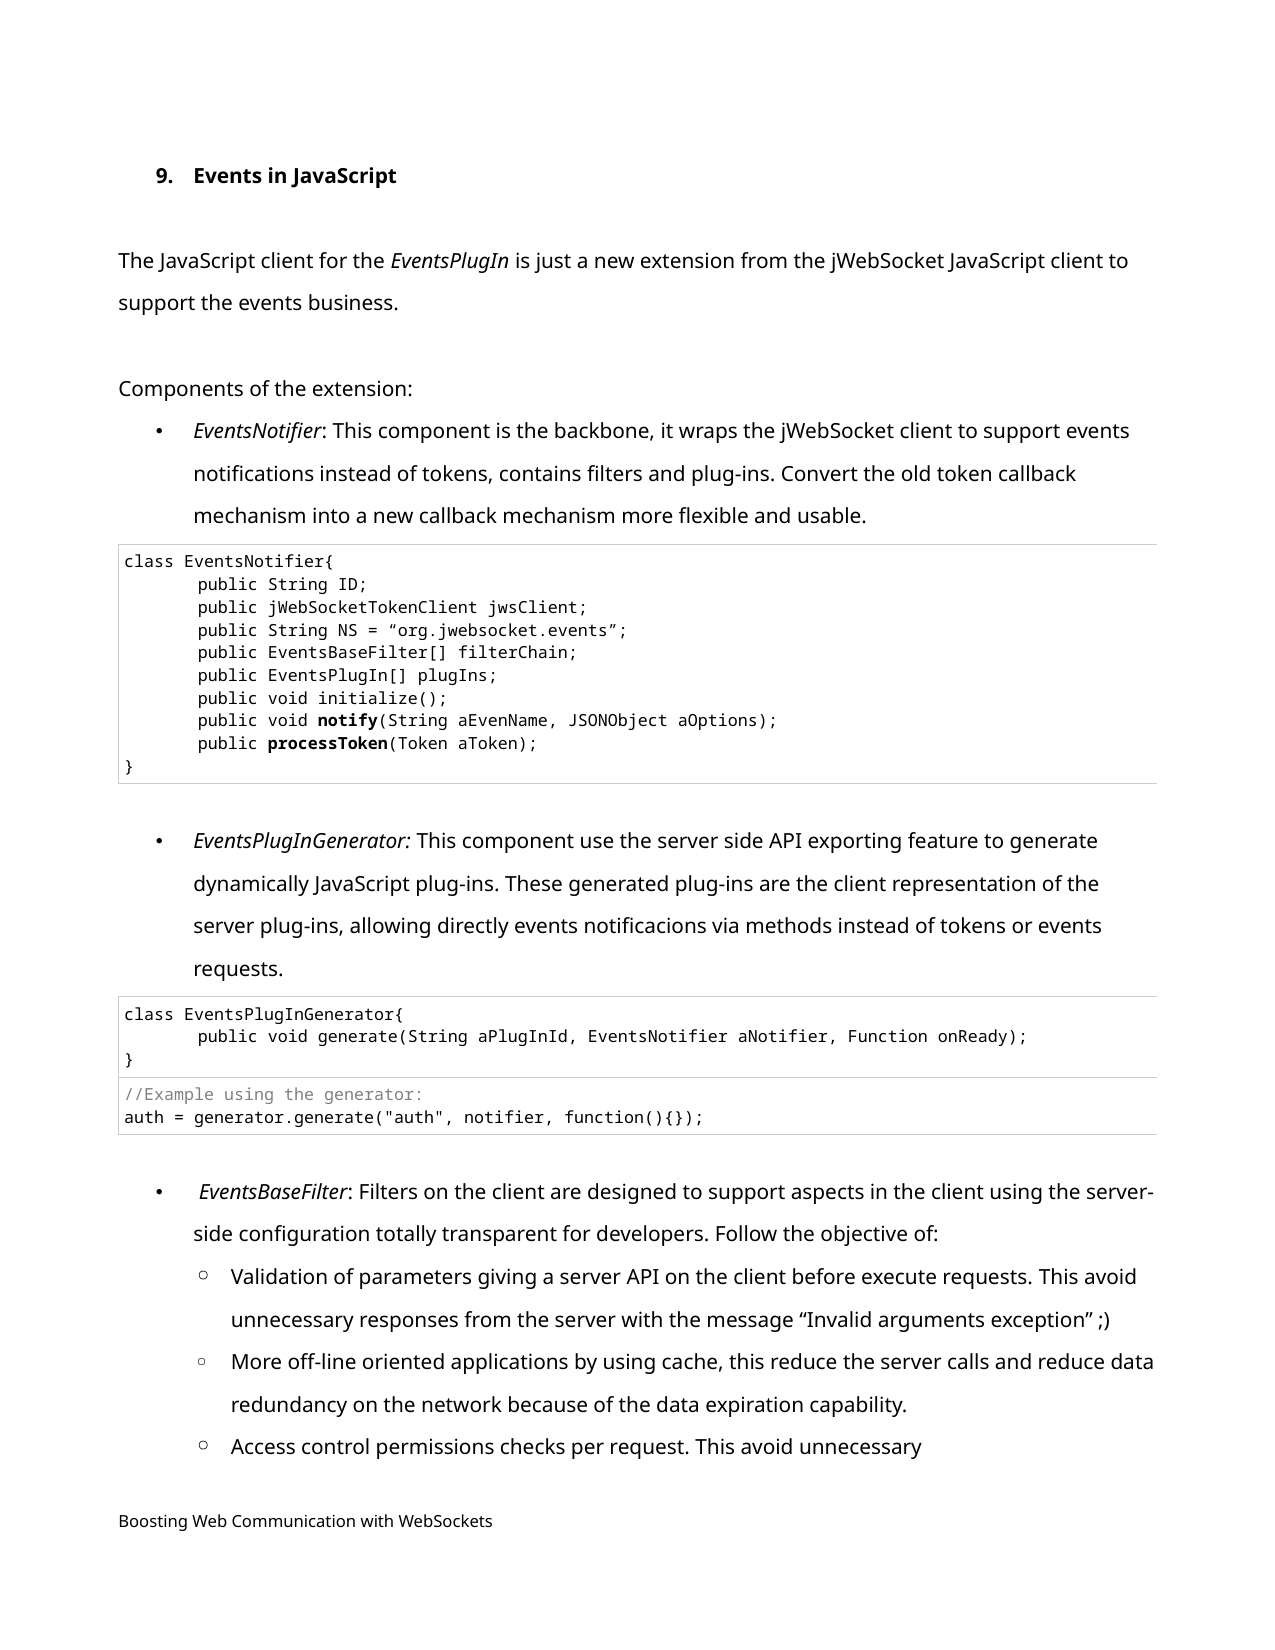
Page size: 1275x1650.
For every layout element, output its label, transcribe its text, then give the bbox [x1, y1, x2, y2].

list More off-line oriented applications by using cache, this reduce the server calls and reduce data redundancy on the network because of the data expiration capability. [193, 1347, 1157, 1418]
table_header class EventsPlugInGenerator{ public void generate(String aPlugInId, EventsNotifier aNotifier, Function onReady); } [119, 997, 1157, 1077]
table_cell //Example using the generator: auth = generator.generate("auth", notifier, function(){}); [119, 1078, 1157, 1134]
table_header class EventsNotifier{ public String ID; public jWebSocketTokenClient jwsClient; public String NS = “org.jwebsocket.events”; public EventsBaseFilter[] filterChain; public EventsPlugIn[] plugIns; public void initialize(); public void notify(String aEvenName, JSONObject aOptions); public processToken(Token aToken); } [119, 545, 1157, 783]
list EventsPlugInGenerator: This component use the server side API exporting feature to generate dynamically JavaScript plug-ins. These generated plug-ins are the client representation of the server plug-ins, allowing directly events notificacions via methods instead of tokens or events requests. [156, 826, 1157, 982]
text Components of the extension: [118, 374, 1157, 402]
list EventsNotifier: This component is the backbone, it wraps the jWebSocket client to support events notifications instead of tokens, contains filters and plug-ins. Convert the old token callback mechanism into a new callback mechanism more flexible and usable. [156, 416, 1157, 530]
list Events in JavaScript [156, 161, 1157, 189]
text The JavaScript client for the EventsPlugIn is just a new extension from the jWebSocket JavaScript client to support the events business. [118, 246, 1157, 317]
list Validation of parameters giving a server API on the client before execute requests. This avoid unnecessary responses from the server with the message “Invalid arguments exception” ;) [193, 1262, 1157, 1333]
list EventsBaseFilter: Filters on the client are designed to support aspects in the client using the server-side configuration totally transparent for developers. Follow the objective of: [156, 1177, 1157, 1248]
list Access control permissions checks per request. This avoid unnecessary [193, 1432, 1157, 1461]
